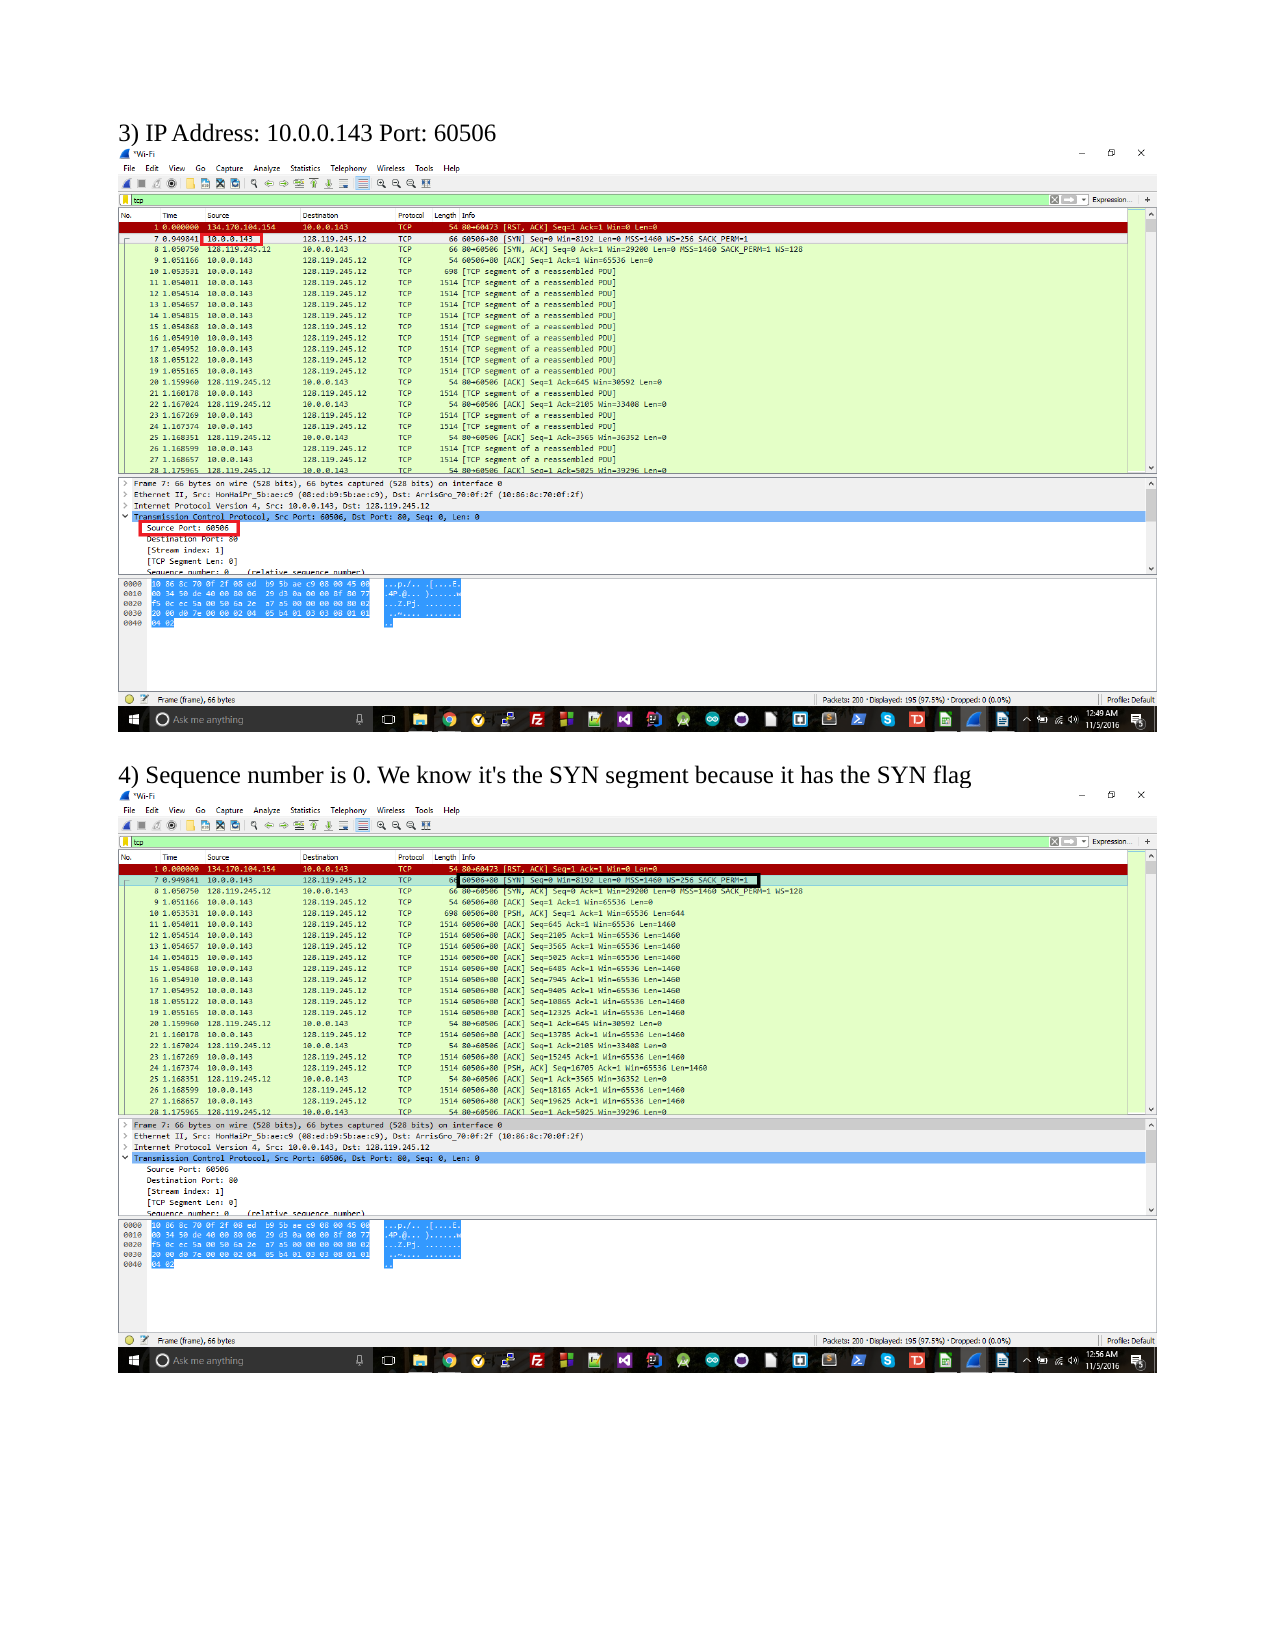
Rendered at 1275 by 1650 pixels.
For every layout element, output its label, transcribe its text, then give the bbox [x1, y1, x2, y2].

text 4) Sequence number is 0. We know it's the SYN segment because it has the SYN flag [118, 760, 1157, 788]
picture [118, 146, 1157, 732]
text 3) IP Address: 10.0.0.143 Port: 60506 [118, 118, 1157, 146]
picture [118, 788, 1157, 1373]
